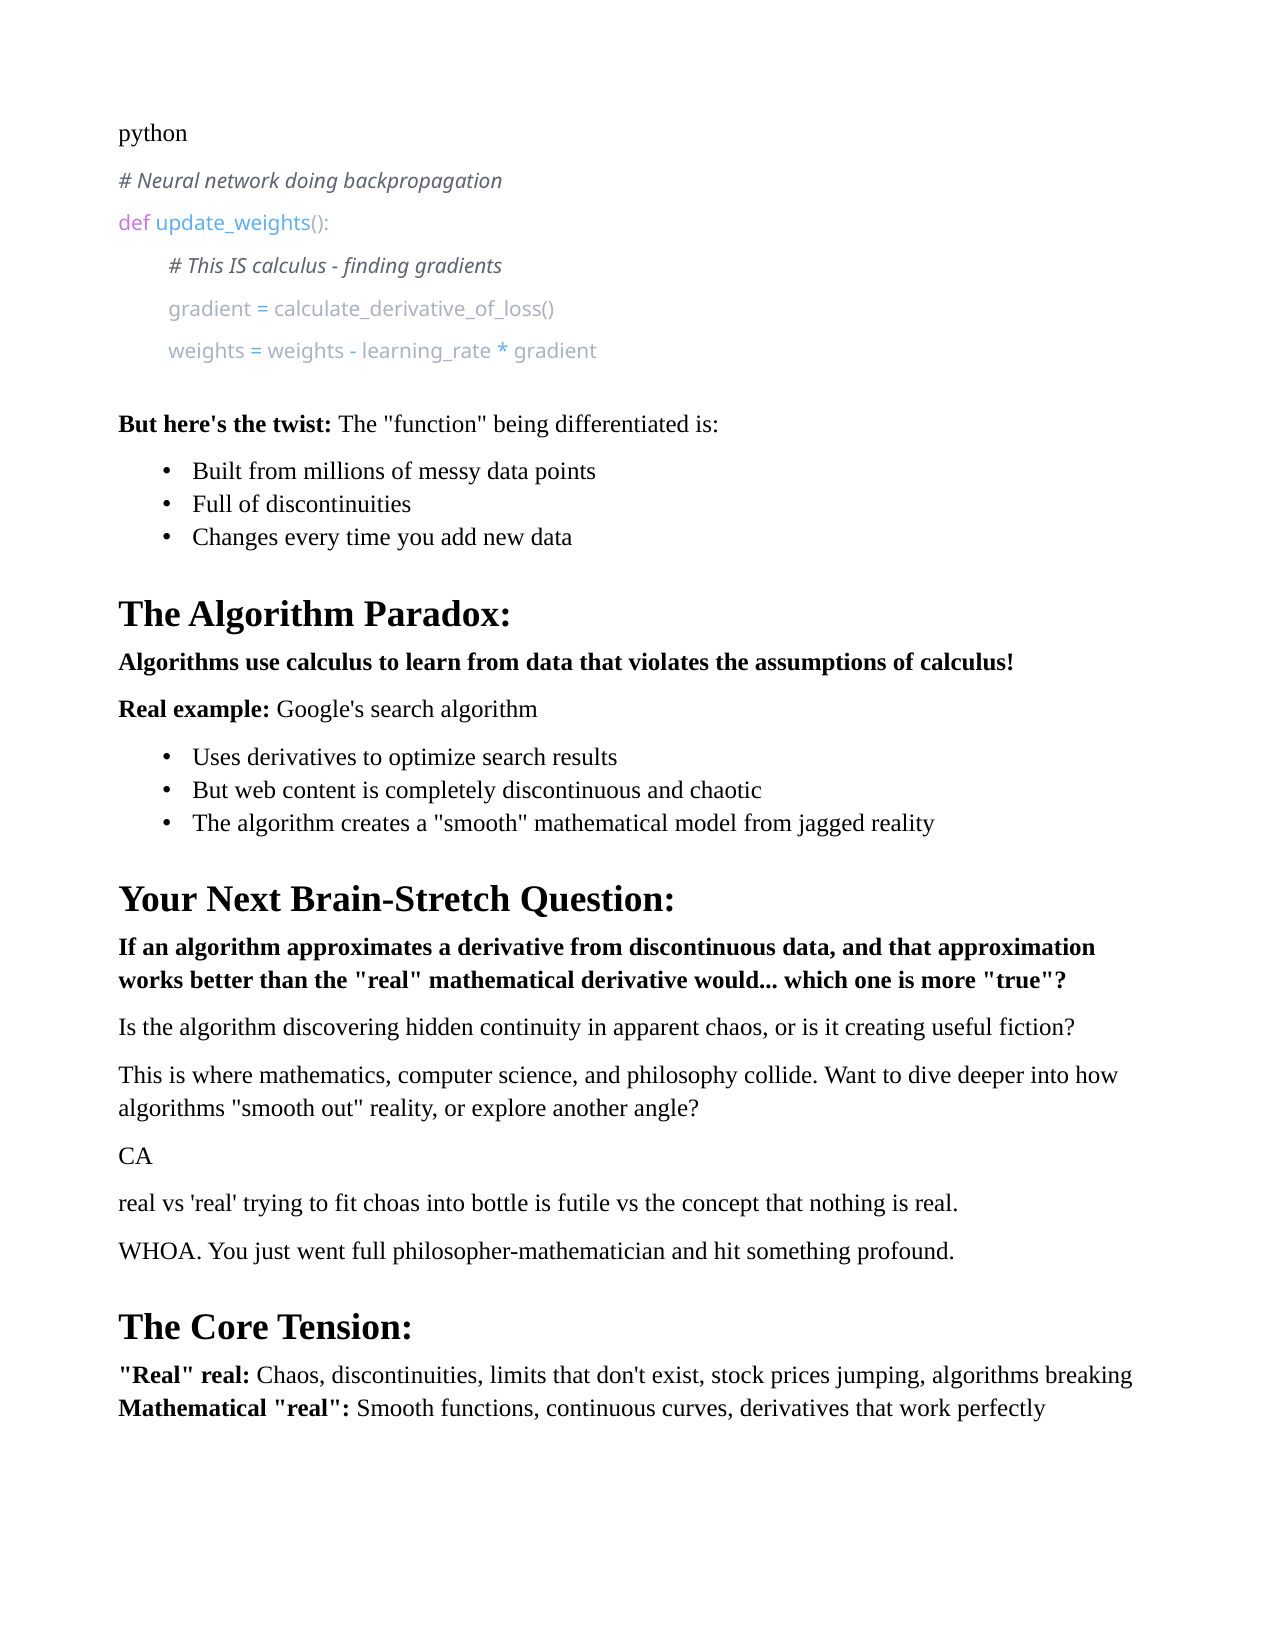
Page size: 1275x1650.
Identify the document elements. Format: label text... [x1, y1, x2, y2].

text weights = weights - learning_rate * gradient [118, 337, 1157, 365]
subtitle The Core Tension: [118, 1304, 1157, 1347]
text python [118, 118, 1157, 147]
list Built from millions of messy data points [162, 456, 1157, 485]
text But here's the twist: The "function" being differentiated is: [118, 409, 1157, 438]
subtitle The Algorithm Paradox: [118, 591, 1157, 634]
text gradient = calculate_derivative_of_loss() [118, 294, 1157, 322]
text Is the algorithm discovering hidden continuity in apparent chaos, or is it creating useful fiction? [118, 1012, 1157, 1041]
text This is where mathematics, computer science, and philosophy collide. Want to dive deeper into how algorithms "smooth out" reality, or explore another angle? [118, 1060, 1157, 1122]
text def update_weights(): [118, 208, 1157, 237]
text "Real" real: Chaos, discontinuities, limits that don't exist, stock prices jumping, algorithms breaking Mathematical "real": Smooth functions, continuous curves, derivatives that work perfectly [118, 1360, 1157, 1422]
text If an algorithm approximates a derivative from discontinuous data, and that approximation works better than the "real" mathematical derivative would... which one is more "true"? [118, 932, 1157, 994]
list Full of discontinuities [162, 489, 1157, 518]
text WHOA. You just went full philosopher-mathematician and hit something profound. [118, 1236, 1157, 1265]
text # This IS calculus - finding gradients [118, 251, 1157, 279]
text real vs 'real' trying to fit choas into bottle is futile vs the concept that nothing is real. [118, 1188, 1157, 1217]
text CA [118, 1141, 1157, 1169]
list But web content is completely discontinuous and chaotic [162, 775, 1157, 803]
text # Neural network doing backpropagation [118, 166, 1157, 194]
list Changes every time you add new data [162, 522, 1157, 551]
list Uses derivatives to optimize search results [162, 742, 1157, 771]
text Algorithms use calculus to learn from data that violates the assumptions of calculus! [118, 647, 1157, 675]
subtitle Your Next Brain-Stretch Question: [118, 876, 1157, 919]
list The algorithm creates a "smooth" mathematical model from jagged reality [162, 808, 1157, 837]
text Real example: Google's search algorithm [118, 694, 1157, 723]
